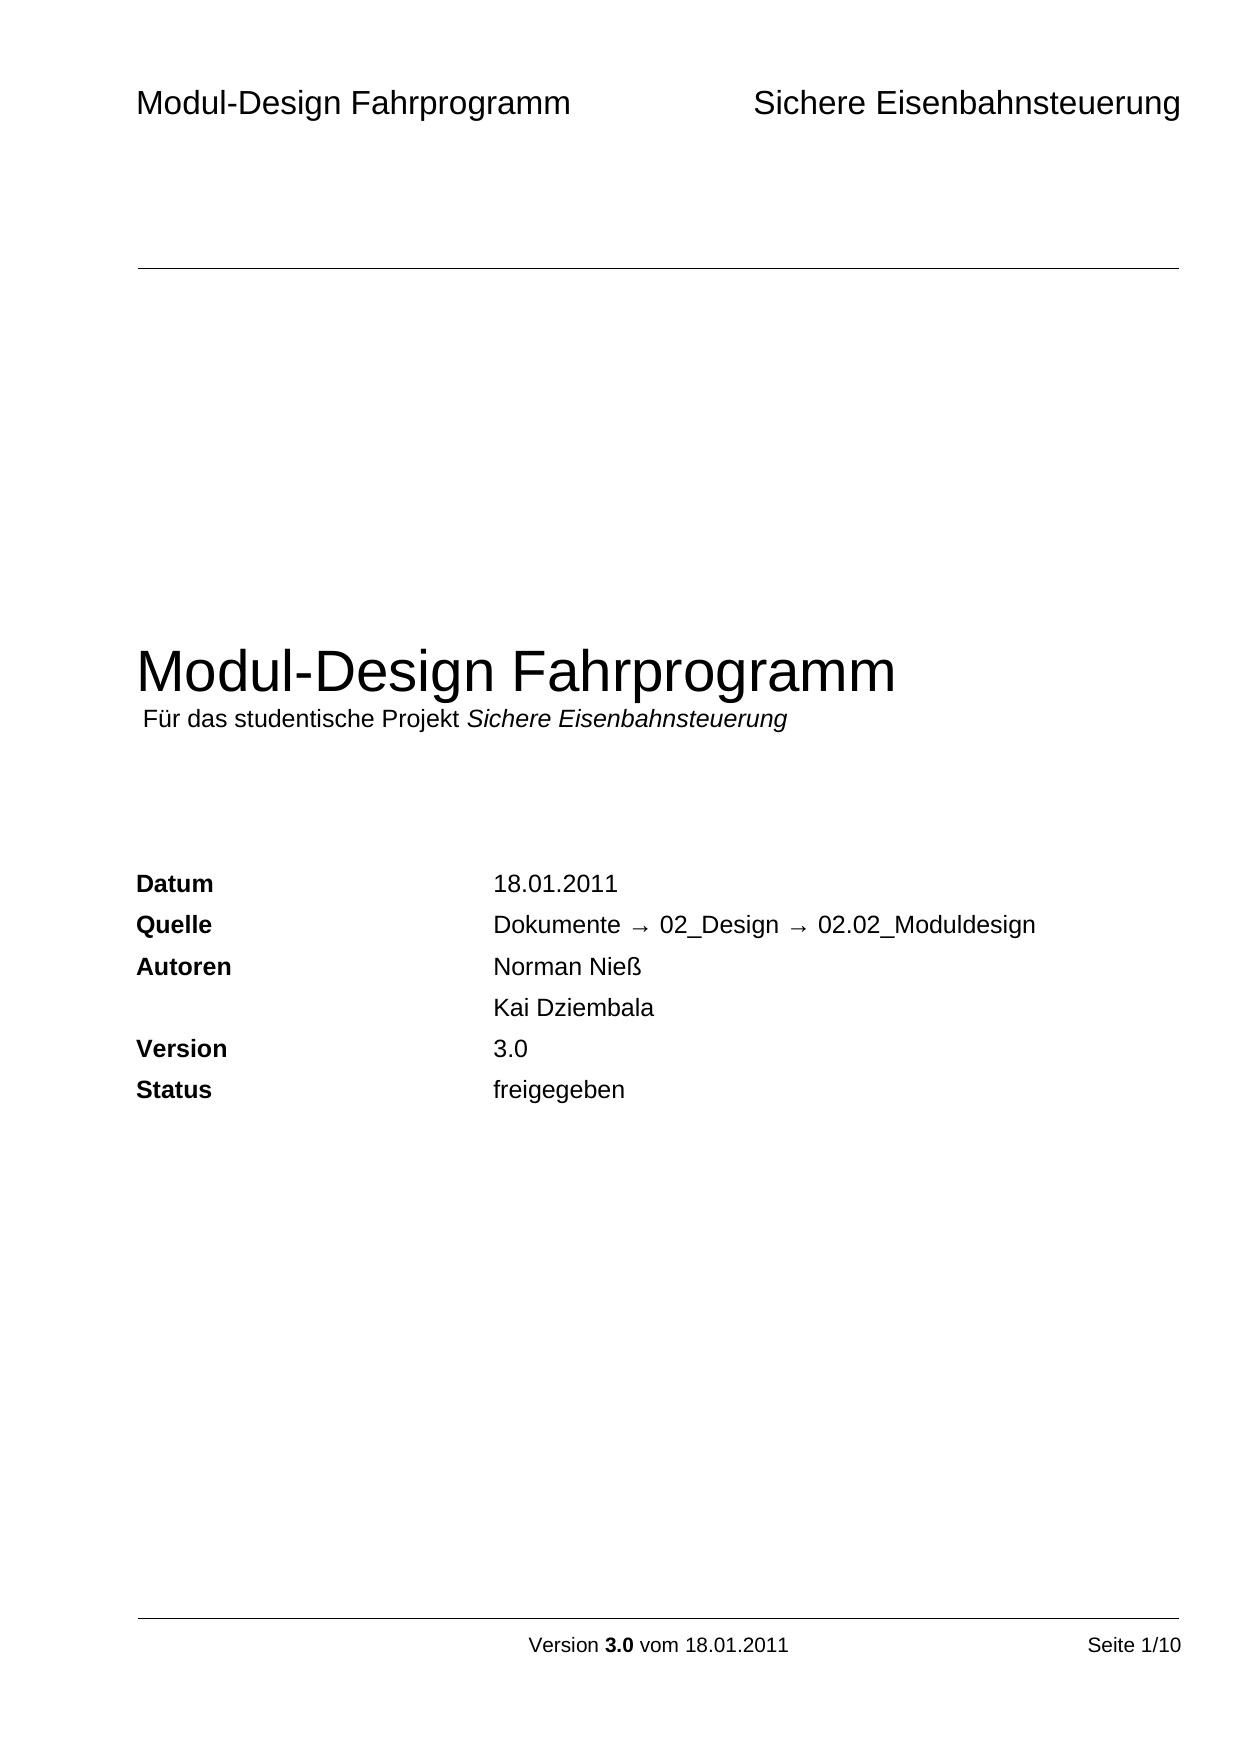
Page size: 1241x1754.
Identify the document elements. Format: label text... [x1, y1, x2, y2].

text Kai Dziembala [136, 993, 1181, 1022]
title Modul-Design Fahrprogramm [136, 637, 1181, 704]
text Quelle Dokumente → 02_Design → 02.02_Moduldesign [136, 910, 1181, 939]
text Status freigegeben [136, 1075, 1181, 1104]
text Version 3.0 [136, 1034, 1181, 1063]
text Für das studentische Projekt Sichere Eisenbahnsteuerung [136, 704, 1181, 733]
text Autoren Norman Nieß [136, 952, 1181, 980]
text Datum 18.01.2011 [136, 869, 1181, 898]
